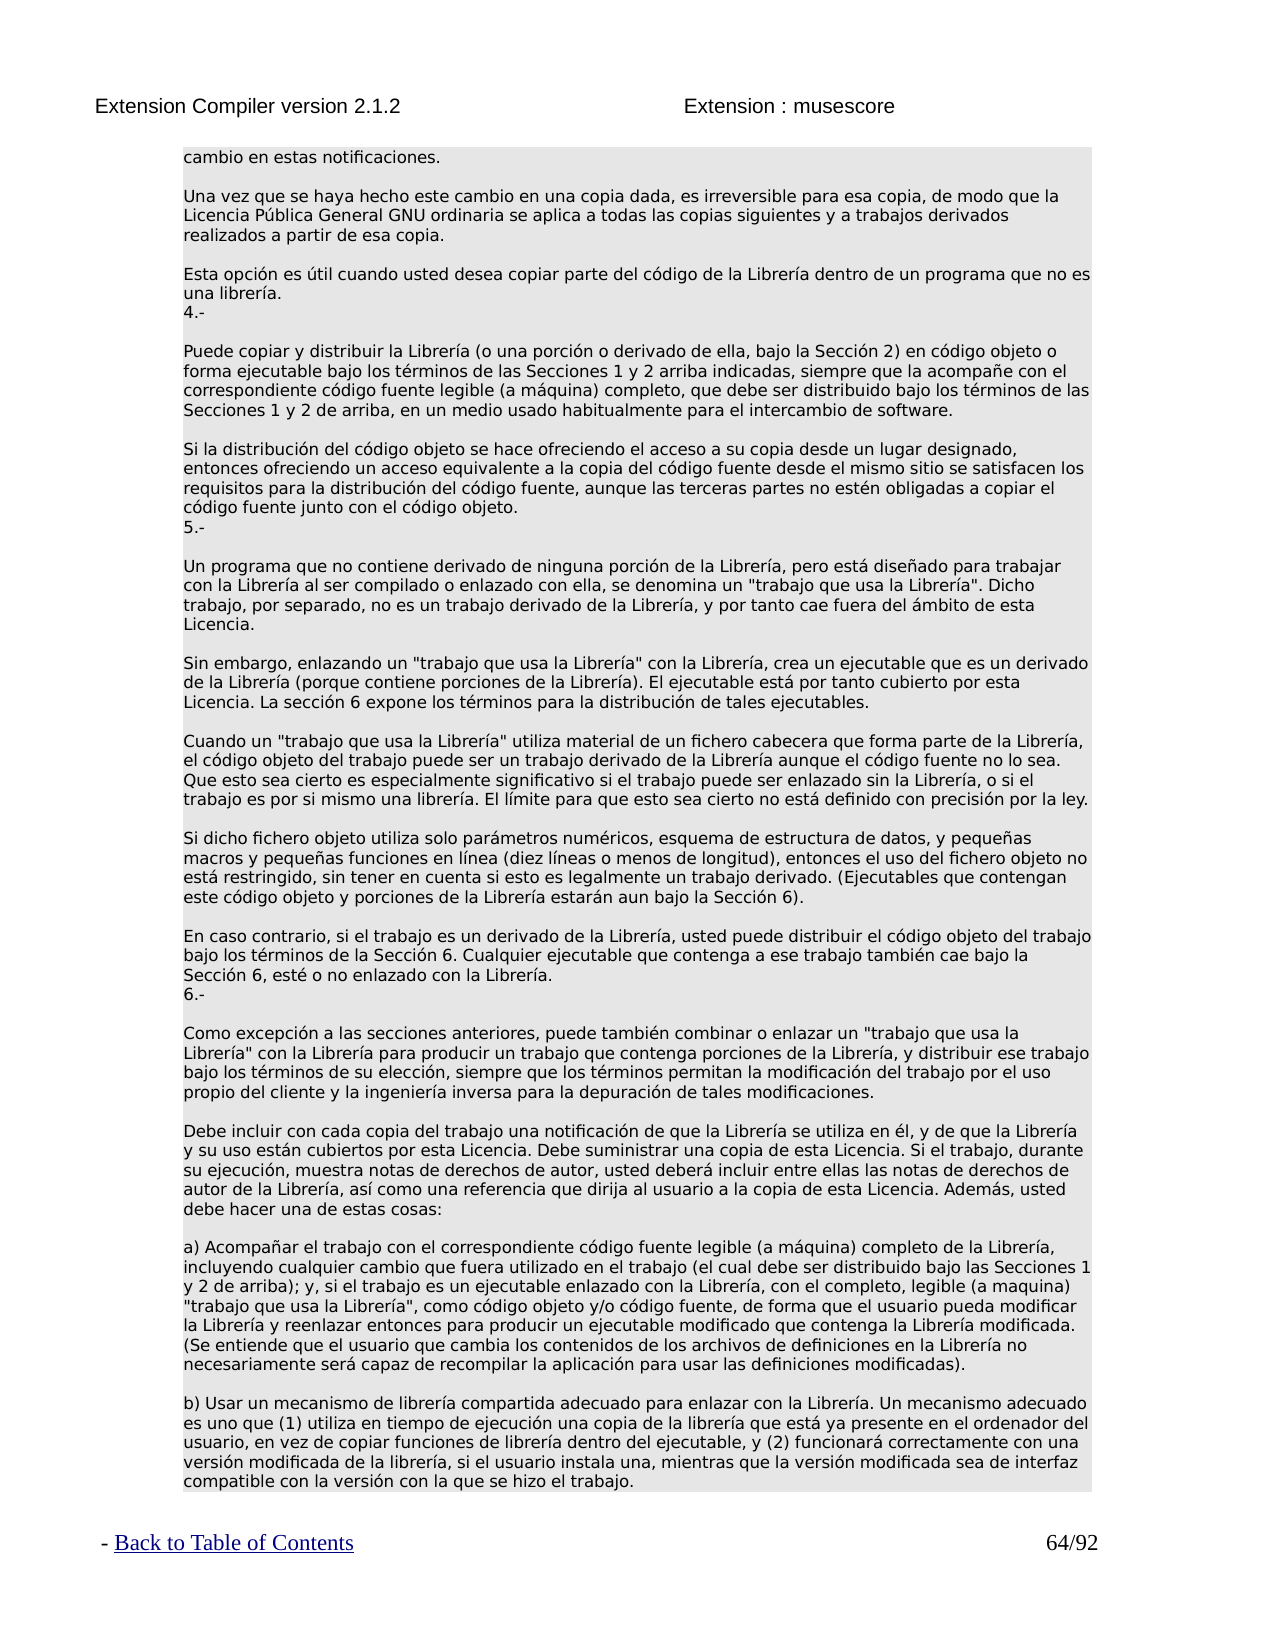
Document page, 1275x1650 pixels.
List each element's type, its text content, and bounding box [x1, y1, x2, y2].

text a) Acompañar el trabajo con el correspondiente código fuente legible (a máquina) completo de la Librería, incluyendo cualquier cambio que fuera utilizado en el trabajo (el cual debe ser distribuido bajo las Secciones 1 y 2 de arriba); y, si el trabajo es un ejecutable enlazado con la Librería, con el completo, legible (a maquina) "trabajo que usa la Librería", como código objeto y/o código fuente, de forma que el usuario pueda modificar la Librería y reenlazar entonces para producir un ejecutable modificado que contenga la Librería modificada. (Se entiende que el usuario que cambia los contenidos de los archivos de definiciones en la Librería no necesariamente será capaz de recompilar la aplicación para usar las definiciones modificadas). [183, 1238, 1092, 1375]
text 4.- [183, 303, 1092, 323]
text Si dicho fichero objeto utiliza solo parámetros numéricos, esquema de estructura de datos, y pequeñas macros y pequeñas funciones en línea (diez líneas o menos de longitud), entonces el uso del fichero objeto no está restringido, sin tener en cuenta si esto es legalmente un trabajo derivado. (Ejecutables que contengan este código objeto y porciones de la Librería estarán aun bajo la Sección 6). [183, 829, 1092, 907]
text Si la distribución del código objeto se hace ofreciendo el acceso a su copia desde un lugar designado, entonces ofreciendo un acceso equivalente a la copia del código fuente desde el mismo sitio se satisfacen los requisitos para la distribución del código fuente, aunque las terceras partes no estén obligadas a copiar el código fuente junto con el código objeto. [183, 440, 1092, 518]
text Cuando un "trabajo que usa la Librería" utiliza material de un fichero cabecera que forma parte de la Librería, el código objeto del trabajo puede ser un trabajo derivado de la Librería aunque el código fuente no lo sea. Que esto sea cierto es especialmente significativo si el trabajo puede ser enlazado sin la Librería, o si el trabajo es por si mismo una librería. El límite para que esto sea cierto no está definido con precisión por la ley. [183, 732, 1092, 810]
text Un programa que no contiene derivado de ninguna porción de la Librería, pero está diseñado para trabajar con la Librería al ser compilado o enlazado con ella, se denomina un "trabajo que usa la Librería". Dicho trabajo, por separado, no es un trabajo derivado de la Librería, y por tanto cae fuera del ámbito de esta Licencia. [183, 557, 1092, 634]
text 5.- [183, 518, 1092, 537]
text Esta opción es útil cuando usted desea copiar parte del código de la Librería dentro de un programa que no es una librería. [183, 264, 1092, 303]
text En caso contrario, si el trabajo es un derivado de la Librería, usted puede distribuir el código objeto del trabajo bajo los términos de la Sección 6. Cualquier ejecutable que contenga a ese trabajo también cae bajo la Sección 6, esté o no enlazado con la Librería. [183, 927, 1092, 985]
text Puede copiar y distribuir la Librería (o una porción o derivado de ella, bajo la Sección 2) en código objeto o forma ejecutable bajo los términos de las Secciones 1 y 2 arriba indicadas, siempre que la acompañe con el correspondiente código fuente legible (a máquina) completo, que debe ser distribuido bajo los términos de las Secciones 1 y 2 de arriba, en un medio usado habitualmente para el intercambio de software. [183, 342, 1092, 420]
text Como excepción a las secciones anteriores, puede también combinar o enlazar un "trabajo que usa la Librería" con la Librería para producir un trabajo que contenga porciones de la Librería, y distribuir ese trabajo bajo los términos de su elección, siempre que los términos permitan la modificación del trabajo por el uso propio del cliente y la ingeniería inversa para la depuración de tales modificaciones. [183, 1024, 1092, 1102]
text Sin embargo, enlazando un "trabajo que usa la Librería" con la Librería, crea un ejecutable que es un derivado de la Librería (porque contiene porciones de la Librería). El ejecutable está por tanto cubierto por esta Licencia. La sección 6 expone los términos para la distribución de tales ejecutables. [183, 654, 1092, 712]
text cambio en estas notificaciones. [183, 147, 1092, 167]
text Debe incluir con cada copia del trabajo una notificación de que la Librería se utiliza en él, y de que la Librería y su uso están cubiertos por esta Licencia. Debe suministrar una copia de esta Licencia. Si el trabajo, durante su ejecución, muestra notas de derechos de autor, usted deberá incluir entre ellas las notas de derechos de autor de la Librería, así como una referencia que dirija al usuario a la copia de esta Licencia. Además, usted debe hacer una de estas cosas: [183, 1121, 1092, 1219]
text b) Usar un mecanismo de librería compartida adecuado para enlazar con la Librería. Un mecanismo adecuado es uno que (1) utiliza en tiempo de ejecución una copia de la librería que está ya presente en el ordenador del usuario, en vez de copiar funciones de librería dentro del ejecutable, y (2) funcionará correctamente con una versión modificada de la librería, si el usuario instala una, mientras que la versión modificada sea de interfaz compatible con la versión con la que se hizo el trabajo. [183, 1394, 1092, 1492]
text 6.- [183, 985, 1092, 1004]
text Una vez que se haya hecho este cambio en una copia dada, es irreversible para esa copia, de modo que la Licencia Pública General GNU ordinaria se aplica a todas las copias siguientes y a trabajos derivados realizados a partir de esa copia. [183, 186, 1092, 245]
